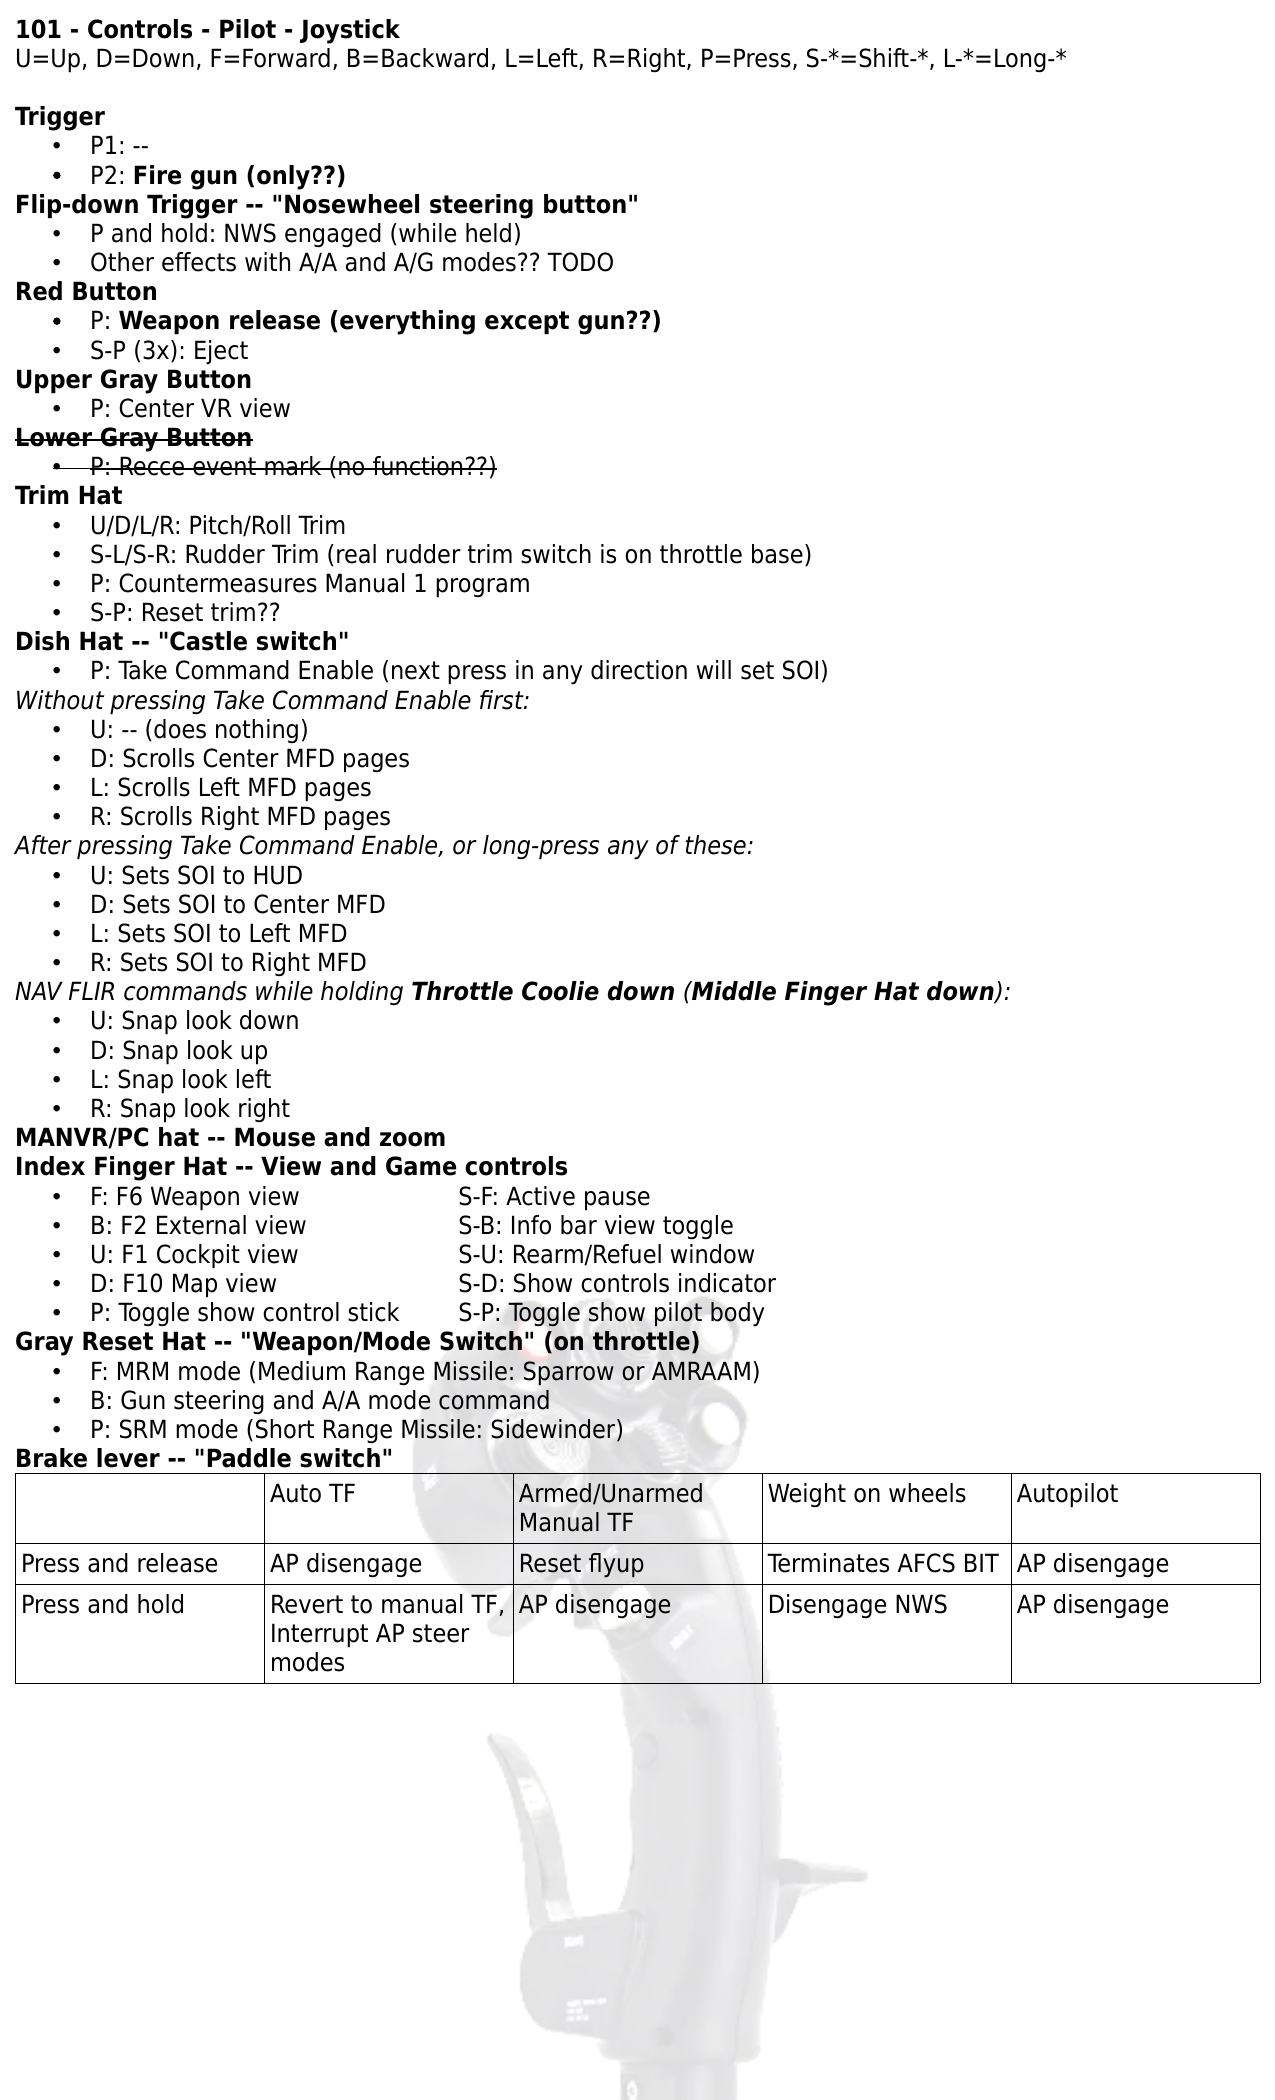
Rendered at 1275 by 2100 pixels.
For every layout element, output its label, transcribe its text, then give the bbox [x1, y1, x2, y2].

text Trigger [15, 102, 1260, 132]
text Index Finger Hat -- View and Game controls [15, 1152, 1260, 1182]
text Without pressing Take Command Enable first: [15, 686, 1260, 715]
text 101 - Controls - Pilot - Joystick [15, 15, 1260, 44]
list U: Sets SOI to HUD [52, 861, 1260, 890]
list B: F2 External view S-B: Info bar view toggle [52, 1211, 1260, 1240]
table_cell AP disengage [1012, 1544, 1260, 1584]
table_cell Press and release [16, 1544, 264, 1584]
table_header Auto TF [265, 1474, 388, 1543]
list B: Gun steering and A/A mode command [52, 1386, 388, 1415]
list U: -- (does nothing) [52, 715, 1260, 744]
table_header Autopilot [1012, 1474, 1260, 1543]
list P: SRM mode (Short Range Missile: Sidewinder) [887, 1415, 1260, 1444]
list L: Snap look left [52, 1065, 1260, 1094]
list P: SRM mode (Short Range Missile: Sidewinder) [52, 1415, 388, 1444]
list P: Weapon release (everything except gun??) [52, 307, 1260, 336]
text Flip-down Trigger -- "Nosewheel steering button" [15, 190, 1260, 219]
table_cell Revert to manual TF, Interrupt AP steer modes [265, 1585, 388, 1683]
table_cell Disengage NWS [887, 1585, 1011, 1683]
list B: Gun steering and A/A mode command [887, 1386, 1260, 1415]
text Brake lever -- "Paddle switch" [15, 1444, 388, 1473]
table_header Weight on wheels [887, 1474, 1011, 1543]
list P: Center VR view [52, 394, 1260, 423]
list P2: Fire gun (only??) [52, 161, 1260, 190]
text U=Up, D=Down, F=Forward, B=Backward, L=Left, R=Right, P=Press, S-*=Shift-*, L-*=Long-* [15, 44, 1260, 73]
text Dish Hat -- "Castle switch" [15, 627, 1260, 657]
list L: Sets SOI to Left MFD [52, 919, 1260, 948]
list P: Toggle show control stick S-P: Toggle show pilot body [887, 1298, 1260, 1327]
list S-L/S-R: Rudder Trim (real rudder trim switch is on throttle base) [52, 540, 1260, 569]
list P: Countermeasures Manual 1 program [52, 569, 1260, 598]
list L: Scrolls Left MFD pages [52, 773, 1260, 802]
list F: MRM mode (Medium Range Missile: Sparrow or AMRAAM) [887, 1357, 1260, 1386]
text Gray Reset Hat -- "Weapon/Mode Switch" (on throttle) [887, 1327, 1260, 1357]
list U: F1 Cockpit view S-U: Rearm/Refuel window [52, 1240, 1260, 1269]
list R: Snap look right [52, 1094, 1260, 1123]
list U/D/L/R: Pitch/Roll Trim [52, 511, 1260, 540]
list F: F6 Weapon view S-F: Active pause [52, 1182, 1260, 1211]
table_cell AP disengage [1012, 1585, 1260, 1683]
list Other effects with A/A and A/G modes?? TODO [52, 248, 1260, 277]
list P: Recce event mark (no function??) [52, 452, 1260, 482]
list D: F10 Map view S-D: Show controls indicator [52, 1269, 1260, 1298]
text Lower Gray Button [15, 423, 1260, 452]
list P: Take Command Enable (next press in any direction will set SOI) [52, 657, 1260, 686]
list P1: -- [52, 132, 1260, 161]
text Upper Gray Button [15, 365, 1260, 394]
list D: Snap look up [52, 1036, 1260, 1065]
text Red Button [15, 277, 1260, 307]
list R: Sets SOI to Right MFD [52, 948, 1260, 977]
text Gray Reset Hat -- "Weapon/Mode Switch" (on throttle) [15, 1327, 388, 1357]
text MANVR/PC hat -- Mouse and zoom [15, 1123, 1260, 1152]
table_header [16, 1474, 264, 1543]
text Trim Hat [15, 482, 1260, 511]
table_cell Press and hold [16, 1585, 264, 1683]
text Brake lever -- "Paddle switch" [887, 1444, 1260, 1473]
text After pressing Take Command Enable, or long-press any of these: [15, 832, 1260, 861]
list U: Snap look down [52, 1007, 1260, 1036]
list R: Scrolls Right MFD pages [52, 802, 1260, 832]
list D: Scrolls Center MFD pages [52, 744, 1260, 773]
text NAV FLIR commands while holding Throttle Coolie down (Middle Finger Hat down): [15, 977, 1260, 1007]
table_cell AP disengage [265, 1544, 388, 1584]
list P and hold: NWS engaged (while held) [52, 219, 1260, 248]
list F: MRM mode (Medium Range Missile: Sparrow or AMRAAM) [52, 1357, 388, 1386]
list D: Sets SOI to Center MFD [52, 890, 1260, 919]
list S-P (3x): Eject [52, 336, 1260, 365]
list S-P: Reset trim?? [52, 598, 1260, 627]
list P: Toggle show control stick S-P: Toggle show pilot body [52, 1298, 388, 1327]
table_cell Terminates AFCS BIT [887, 1544, 1011, 1584]
